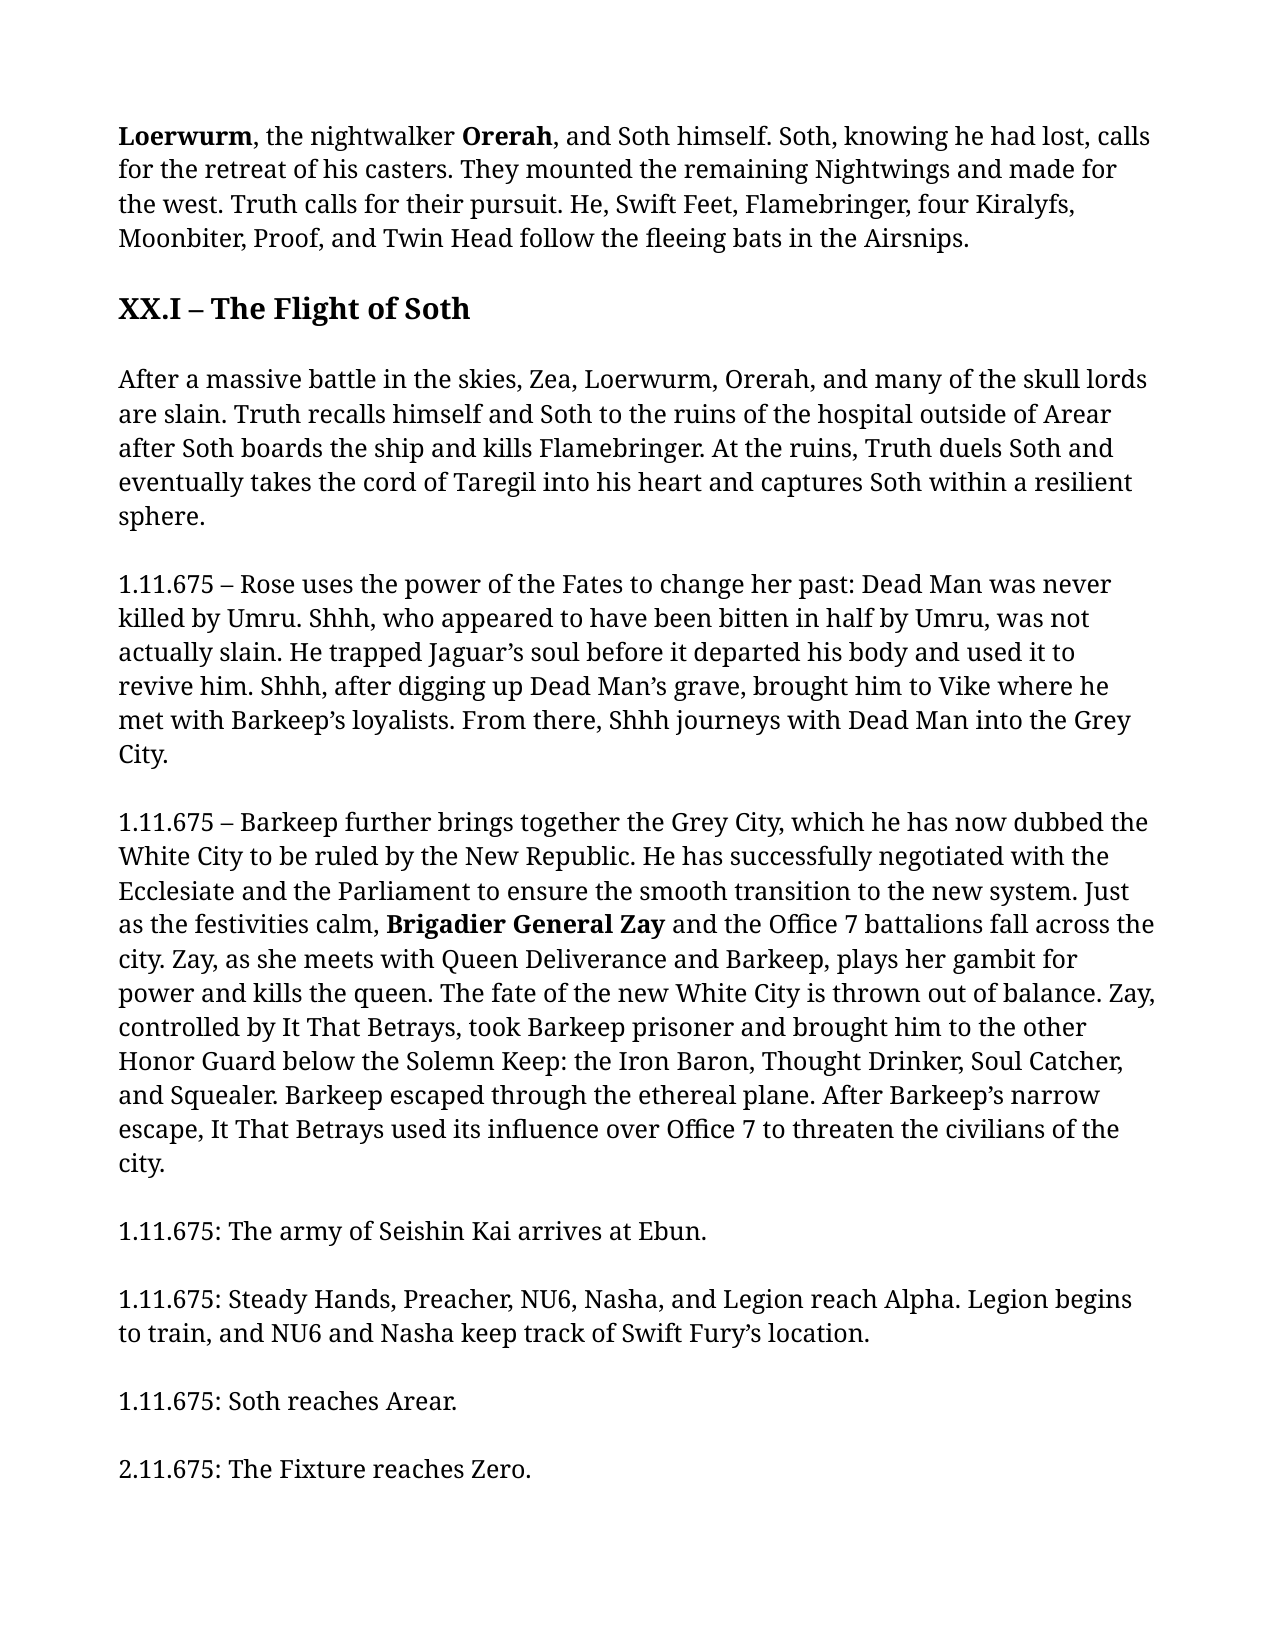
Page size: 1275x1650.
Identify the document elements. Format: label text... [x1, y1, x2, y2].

text Loerwurm, the nightwalker Orerah, and Soth himself. Soth, knowing he had lost, calls for the retreat of his casters. They mounted the remaining Nightwings and made for the west. Truth calls for their pursuit. He, Swift Feet, Flamebringer, four Kiralyfs, Moonbiter, Proof, and Twin Head follow the fleeing bats in the Airsnips. [118, 118, 1157, 254]
text 1.11.675 – Barkeep further brings together the Grey City, which he has now dubbed the White City to be ruled by the New Republic. He has successfully negotiated with the Ecclesiate and the Parliament to ensure the smooth transition to the new system. Just as the festivities calm, Brigadier General Zay and the Office 7 battalions fall across the city. Zay, as she meets with Queen Deliverance and Barkeep, plays her gambit for power and kills the queen. The fate of the new White City is thrown out of balance. Zay, controlled by It That Betrays, took Barkeep prisoner and brought him to the other Honor Guard below the Solemn Keep: the Iron Baron, Thought Drinker, Soul Catcher, and Squealer. Barkeep escaped through the ethereal plane. After Barkeep’s narrow escape, It That Betrays used its influence over Office 7 to threaten the civilians of the city. [118, 805, 1157, 1180]
text 1.11.675: Steady Hands, Preacher, NU6, Nasha, and Legion reach Alpha. Legion begins to train, and NU6 and Nasha keep track of Swift Fury’s location. [118, 1282, 1157, 1350]
text 1.11.675: The army of Seishin Kai arrives at Ebun. [118, 1214, 1157, 1248]
text After a massive battle in the skies, Zea, Loerwurm, Orerah, and many of the skull lords are slain. Truth recalls himself and Soth to the ruins of the hospital outside of Arear after Soth boards the ship and kills Flamebringer. At the ruins, Truth duels Soth and eventually takes the cord of Taregil into his heart and captures Soth within a resilient sphere. [118, 362, 1157, 532]
text 2.11.675: The Fixture reaches Zero. [118, 1452, 1157, 1486]
text XX.I – The Flight of Soth [118, 288, 1157, 328]
text 1.11.675: Soth reaches Arear. [118, 1384, 1157, 1418]
text 1.11.675 – Rose uses the power of the Fates to change her past: Dead Man was never killed by Umru. Shhh, who appeared to have been bitten in half by Umru, was not actually slain. He trapped Jaguar’s soul before it departed his body and used it to revive him. Shhh, after digging up Dead Man’s grave, brought him to Vike where he met with Barkeep’s loyalists. From there, Shhh journeys with Dead Man into the Grey City. [118, 567, 1157, 771]
